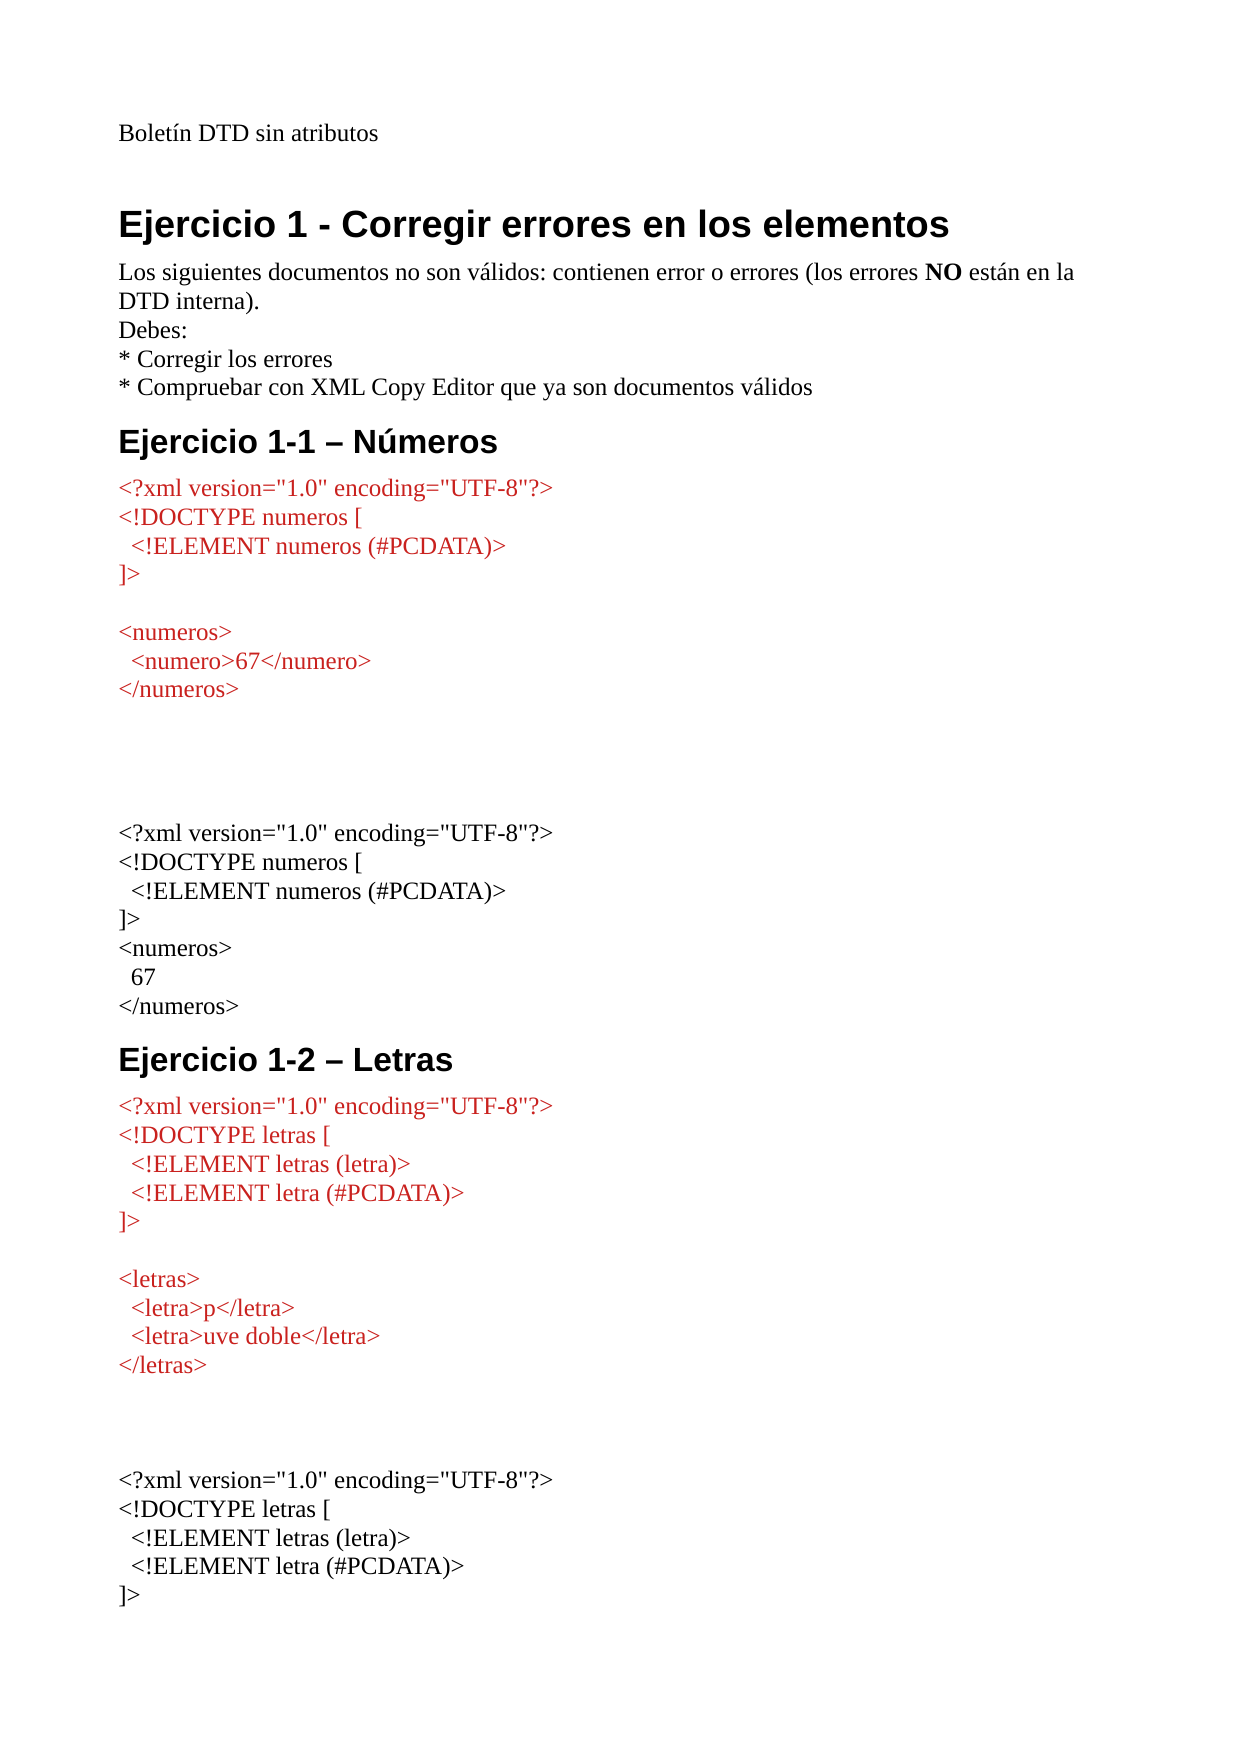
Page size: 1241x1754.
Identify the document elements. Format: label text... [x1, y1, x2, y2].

text * Corregir los errores [118, 344, 1122, 372]
text ]> [118, 904, 1122, 933]
text <!ELEMENT letra (#PCDATA)> [118, 1178, 1122, 1206]
text ]> [118, 559, 1122, 588]
text <?xml version="1.0" encoding="UTF-8"?> [118, 1091, 1122, 1120]
text <!DOCTYPE numeros [ [118, 502, 1122, 531]
text Los siguientes documentos no son válidos: contienen error o errores (los errores NO están en la DTD interna). [118, 257, 1122, 315]
text <!ELEMENT numeros (#PCDATA)> [118, 876, 1122, 904]
text <!ELEMENT letras (letra)> [118, 1149, 1122, 1178]
text <!DOCTYPE letras [ [118, 1120, 1122, 1149]
text <?xml version="1.0" encoding="UTF-8"?> [118, 1465, 1122, 1494]
text ]> [118, 1580, 1122, 1609]
text <?xml version="1.0" encoding="UTF-8"?> [118, 473, 1122, 502]
text <!ELEMENT numeros (#PCDATA)> [118, 531, 1122, 559]
text <!ELEMENT letra (#PCDATA)> [118, 1551, 1122, 1580]
text 67 [118, 962, 1122, 991]
text <!DOCTYPE letras [ [118, 1494, 1122, 1523]
text </letras> [118, 1350, 1122, 1379]
subtitle Ejercicio 1 - Corregir errores en los elementos [118, 201, 1122, 245]
text <numeros> [118, 933, 1122, 962]
text <numero>67</numero> [118, 646, 1122, 674]
subtitle Ejercicio 1-1 – Números [118, 422, 1122, 461]
subtitle Ejercicio 1-2 – Letras [118, 1040, 1122, 1079]
text <letra>uve doble</letra> [118, 1321, 1122, 1350]
text <letras> [118, 1264, 1122, 1293]
text </numeros> [118, 991, 1122, 1019]
text <!ELEMENT letras (letra)> [118, 1523, 1122, 1551]
text Debes: [118, 315, 1122, 344]
text * Compruebar con XML Copy Editor que ya son documentos válidos [118, 372, 1122, 401]
text ]> [118, 1206, 1122, 1235]
text <letra>p</letra> [118, 1293, 1122, 1321]
text <numeros> [118, 617, 1122, 646]
text <?xml version="1.0" encoding="UTF-8"?> [118, 818, 1122, 847]
text </numeros> [118, 674, 1122, 703]
text <!DOCTYPE numeros [ [118, 847, 1122, 876]
